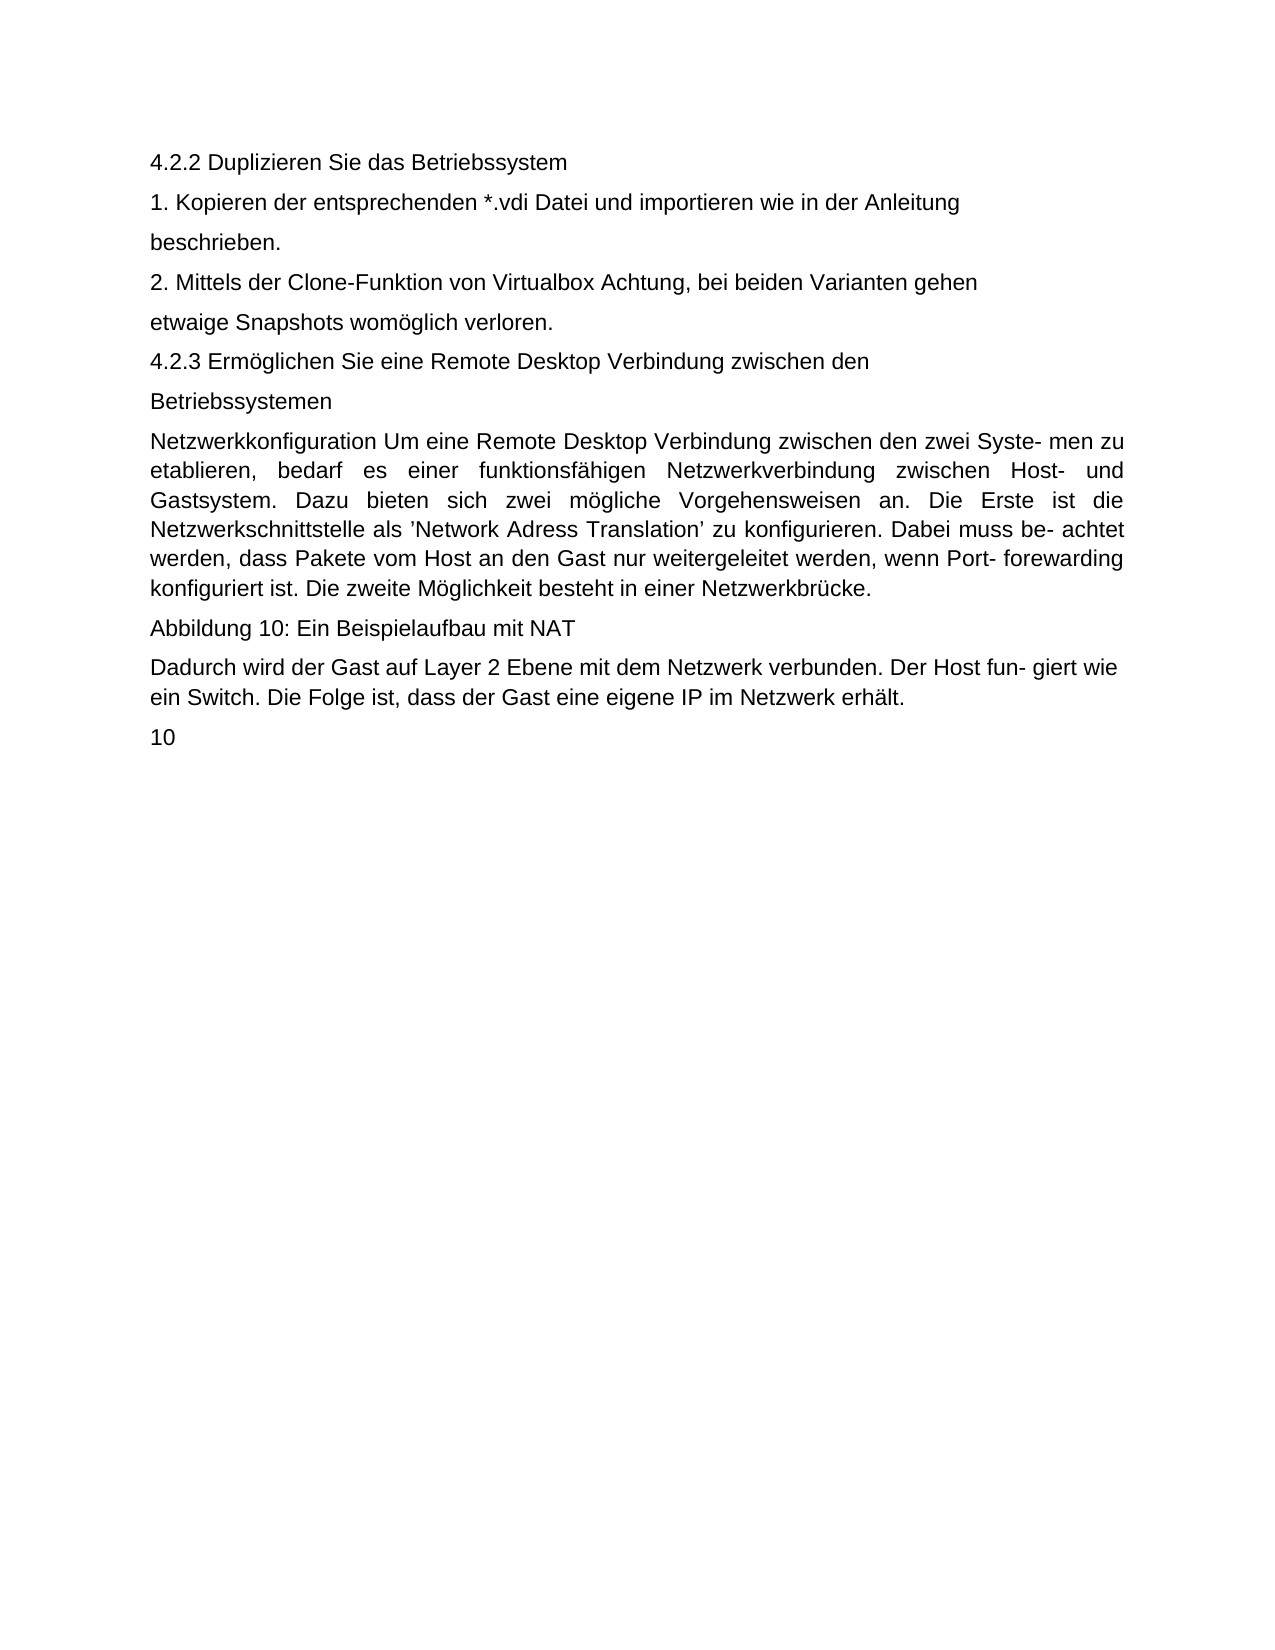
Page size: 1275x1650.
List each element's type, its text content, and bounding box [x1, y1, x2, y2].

text etwaige Snapshots womöglich verloren. [150, 309, 1125, 335]
text Netzwerkkonfiguration Um eine Remote Desktop Verbindung zwischen den zwei Syste- men zu etablieren, bedarf es einer funktionsfähigen Netzwerkverbindung zwischen Host- und Gastsystem. Dazu bieten sich zwei mögliche Vorgehensweisen an. Die Erste ist die Netzwerkschnittstelle als ’Network Adress Translation’ zu konfigurieren. Dabei muss be- achtet werden, dass Pakete vom Host an den Gast nur weitergeleitet werden, wenn Port- forewarding konfiguriert ist. Die zweite Möglichkeit besteht in einer Netzwerkbrücke. [150, 428, 1125, 601]
text 4.2.3 Ermöglichen Sie eine Remote Desktop Verbindung zwischen den [150, 349, 1125, 374]
text 2. Mittels der Clone-Funktion von Virtualbox Achtung, bei beiden Varianten gehen [150, 269, 1125, 295]
text 10 [150, 724, 1125, 750]
text 1. Kopieren der entsprechenden *.vdi Datei und importieren wie in der Anleitung [150, 190, 1125, 215]
text 4.2.2 Duplizieren Sie das Betriebssystem [150, 150, 1125, 176]
text Betriebssystemen [150, 389, 1125, 414]
text beschrieben. [150, 229, 1125, 255]
text Dadurch wird der Gast auf Layer 2 Ebene mit dem Netzwerk verbunden. Der Host fun- giert wie ein Switch. Die Folge ist, dass der Gast eine eigene IP im Netzwerk erhält. [150, 655, 1125, 710]
text Abbildung 10: Ein Beispielaufbau mit NAT [150, 615, 1125, 641]
